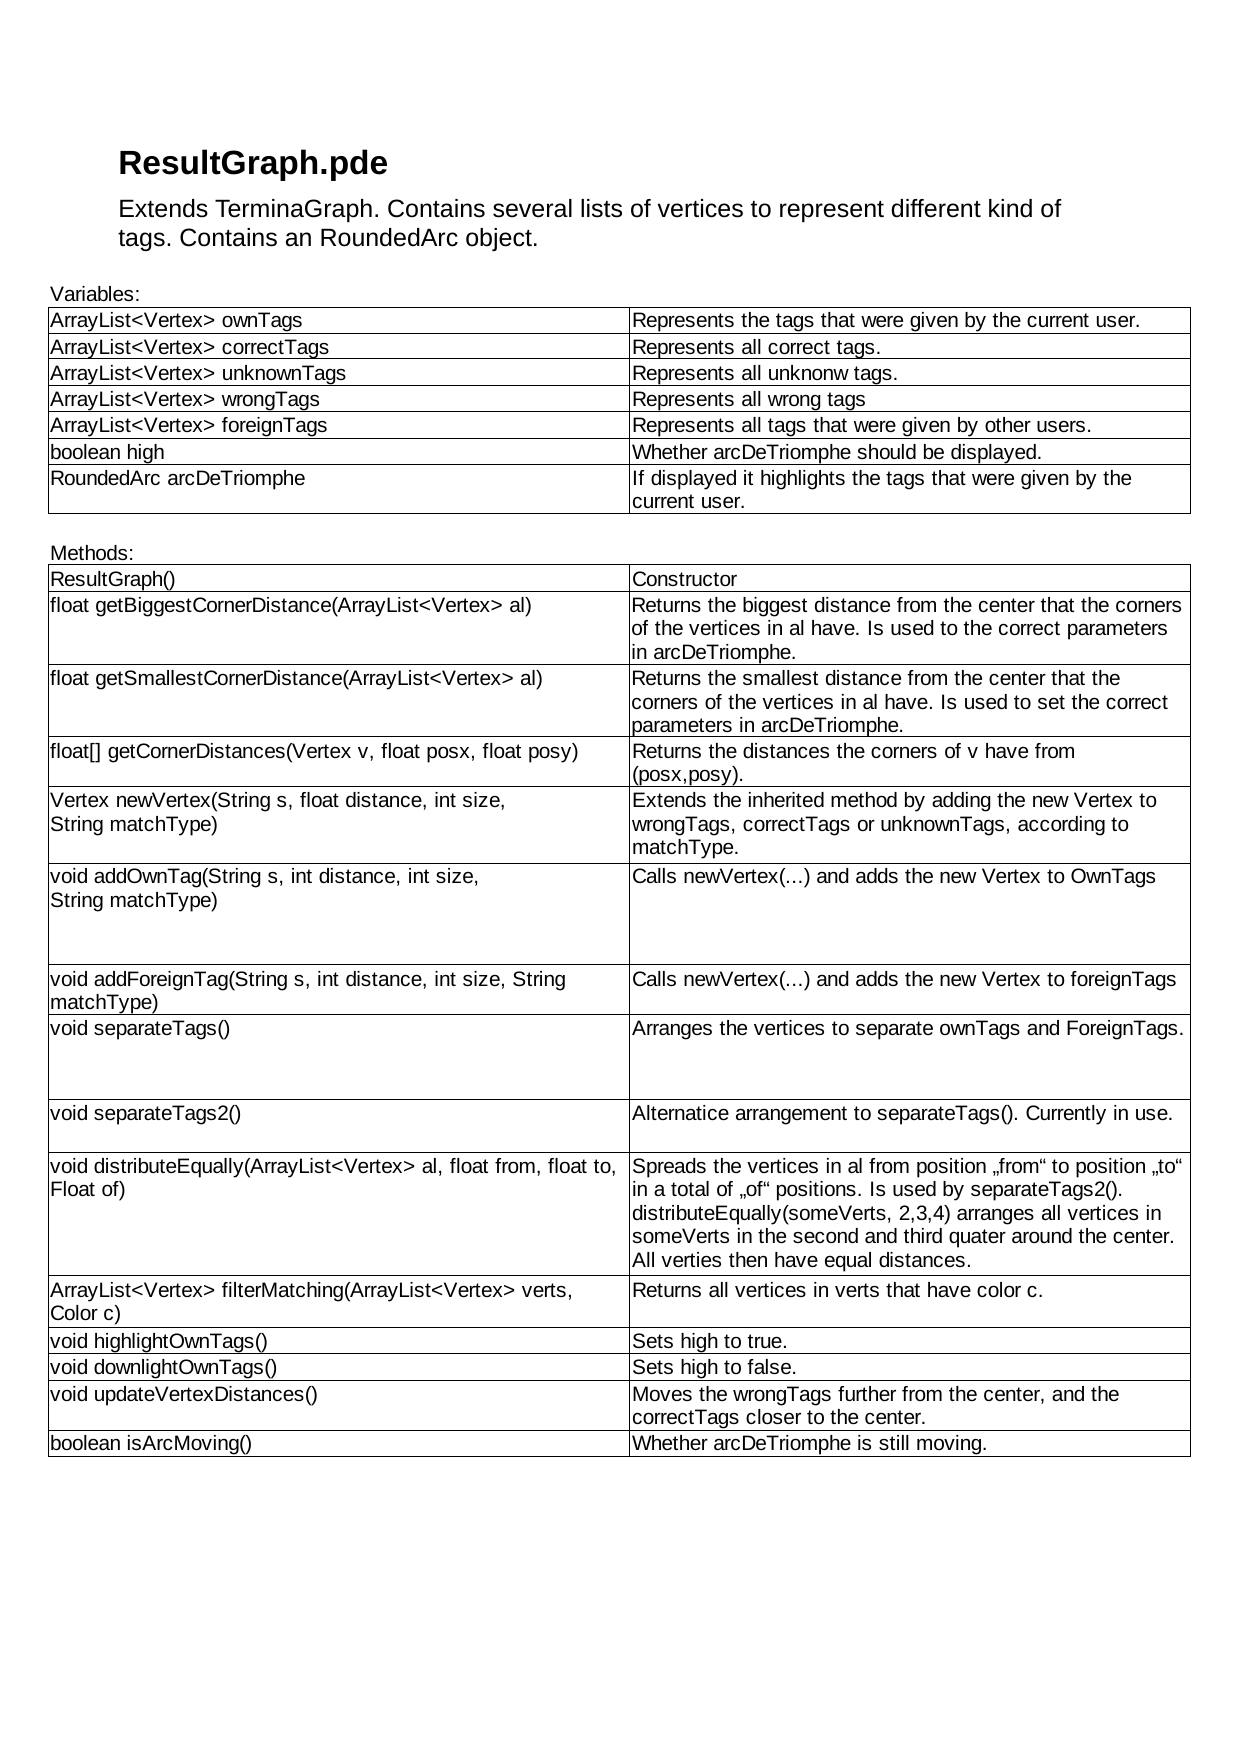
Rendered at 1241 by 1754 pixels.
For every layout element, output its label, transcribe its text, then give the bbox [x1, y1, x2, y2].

subtitle ResultGraph.pde [118, 143, 1122, 182]
text Extends TerminaGraph. Contains several lists of vertices to represent different kind of tags. Contains an RoundedArc object. [118, 194, 1122, 252]
